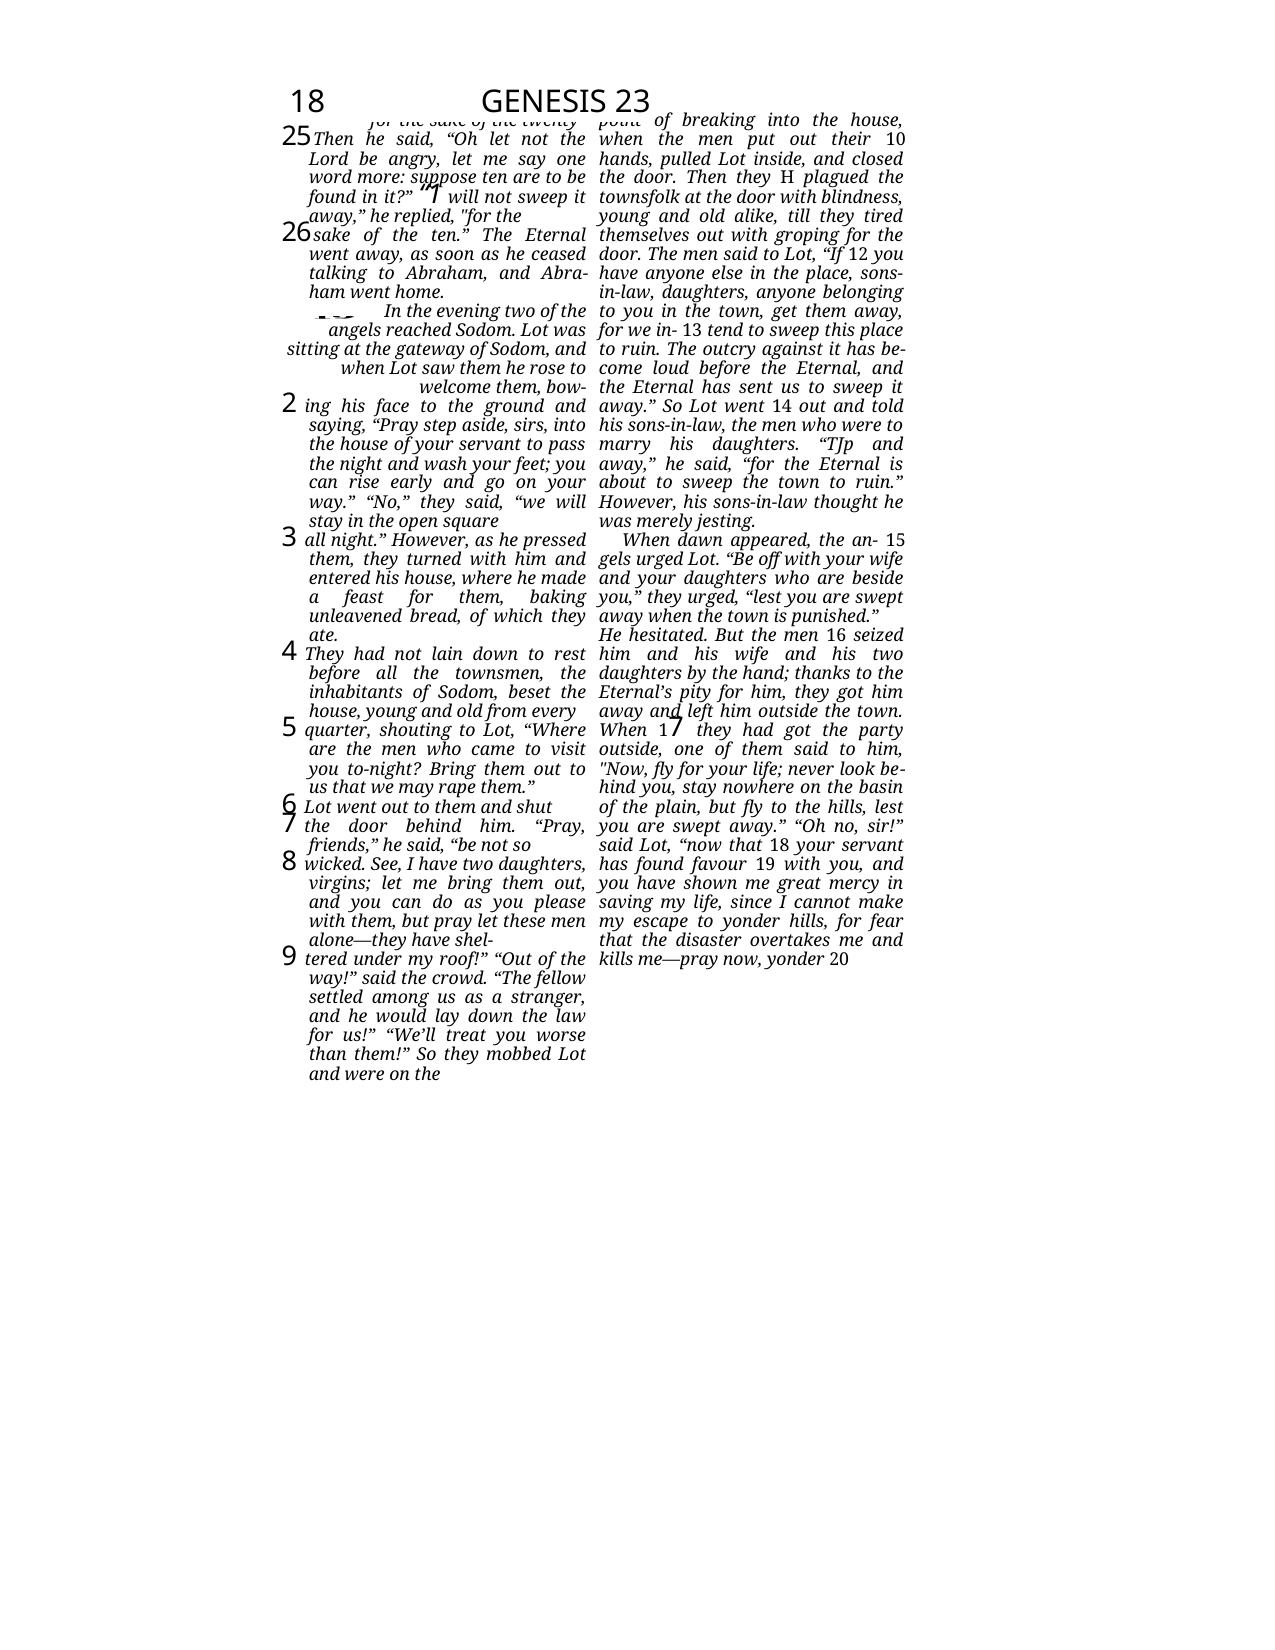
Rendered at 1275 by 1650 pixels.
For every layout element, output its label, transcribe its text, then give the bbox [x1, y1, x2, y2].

list sake of the ten.” The Eternal went away, as soon as he ceased talking to Abraham, and Abra­ham went home. [281, 226, 588, 302]
list Lot went out to them and shut [285, 798, 588, 817]
list the door behind him. “Pray, friends,” he said, “be not so [281, 817, 588, 855]
text In the evening two of the angels reached Sodom. Lot was sitting at the gateway of Sodom, and when Lot saw them he rose to welcome them, bow- [281, 302, 588, 397]
list all night.” However, as he pressed them, they turned with him and entered his house, where he made a feast for them, baking unleavened bread, of which they ate. [281, 531, 588, 645]
list ing his face to the ground and saying, “Pray step aside, sirs, into the house of your servant to pass the night and wash your feet; you can rise early and go on your way.” “No,” they said, “we will stay in the open square [281, 397, 588, 531]
text When dawn appeared, the an- 15 gels urged Lot. “Be off with your wife and your daughters who are beside you,” they urged, “lest you are swept away when the town is punished.” [599, 531, 906, 626]
list wicked. See, I have two daugh­ters, virgins; let me bring them out, and you can do as you please with them, but pray let these men alone—they have shel- [281, 855, 588, 950]
list They had not lain down to rest before all the townsmen, the inhabitants of Sodom, beset the house, young and old from every [281, 645, 588, 722]
text “for the sake of the twenty” [281, 112, 588, 131]
list Then he said, “Oh let not the Lord be angry, let me say one word more: suppose ten are to be found in it?” “1 will not sweep it away,” he replied, "for the [281, 131, 588, 226]
text point of breaking into the house, when the men put out their 10 hands, pulled Lot inside, and closed the door. Then they H plagued the townsfolk at the door with blindness, young and old alike, till they tired them­selves out with groping for the door. The men said to Lot, “If 12 you have anyone else in the place, sons-in-law, daughters, anyone belonging to you in the town, get them away, for we in- 13 tend to sweep this place to ruin. The outcry against it has be­come loud before the Eternal, and the Eternal has sent us to sweep it away.” So Lot went 14 out and told his sons-in-law, the men who were to marry his daughters. “TJp and away,” he said, “for the Eternal is about to sweep the town to ruin.” However, his sons-in-law thought he was merely jesting. [599, 112, 906, 531]
list quarter, shouting to Lot, “Where are the men who came to visit you to-night? Bring them out to us that we may rape them.” [281, 722, 588, 798]
text He hesitated. But the men 16 seized him and his wife and his two daughters by the hand; thanks to the Eternal’s pity for him, they got him away and left him outside the town. When 17 they had got the party outside, one of them said to him, "Now, fly for your life; never look be­hind you, stay nowhere on the basin of the plain, but fly to the hills, lest you are swept away.” “Oh no, sir!” said Lot, “now that 18 your servant has found favour 19 with you, and you have shown me great mercy in saving my life, since I cannot make my es­cape to yonder hills, for fear that the disaster overtakes me and kills me—pray now, yonder 20 [599, 626, 906, 969]
list tered under my roof!” “Out of the way!” said the crowd. “The fellow settled among us as a stranger, and he would lay down the law for us!” “We’ll treat you worse than them!” So they mobbed Lot and were on the [281, 950, 588, 1084]
